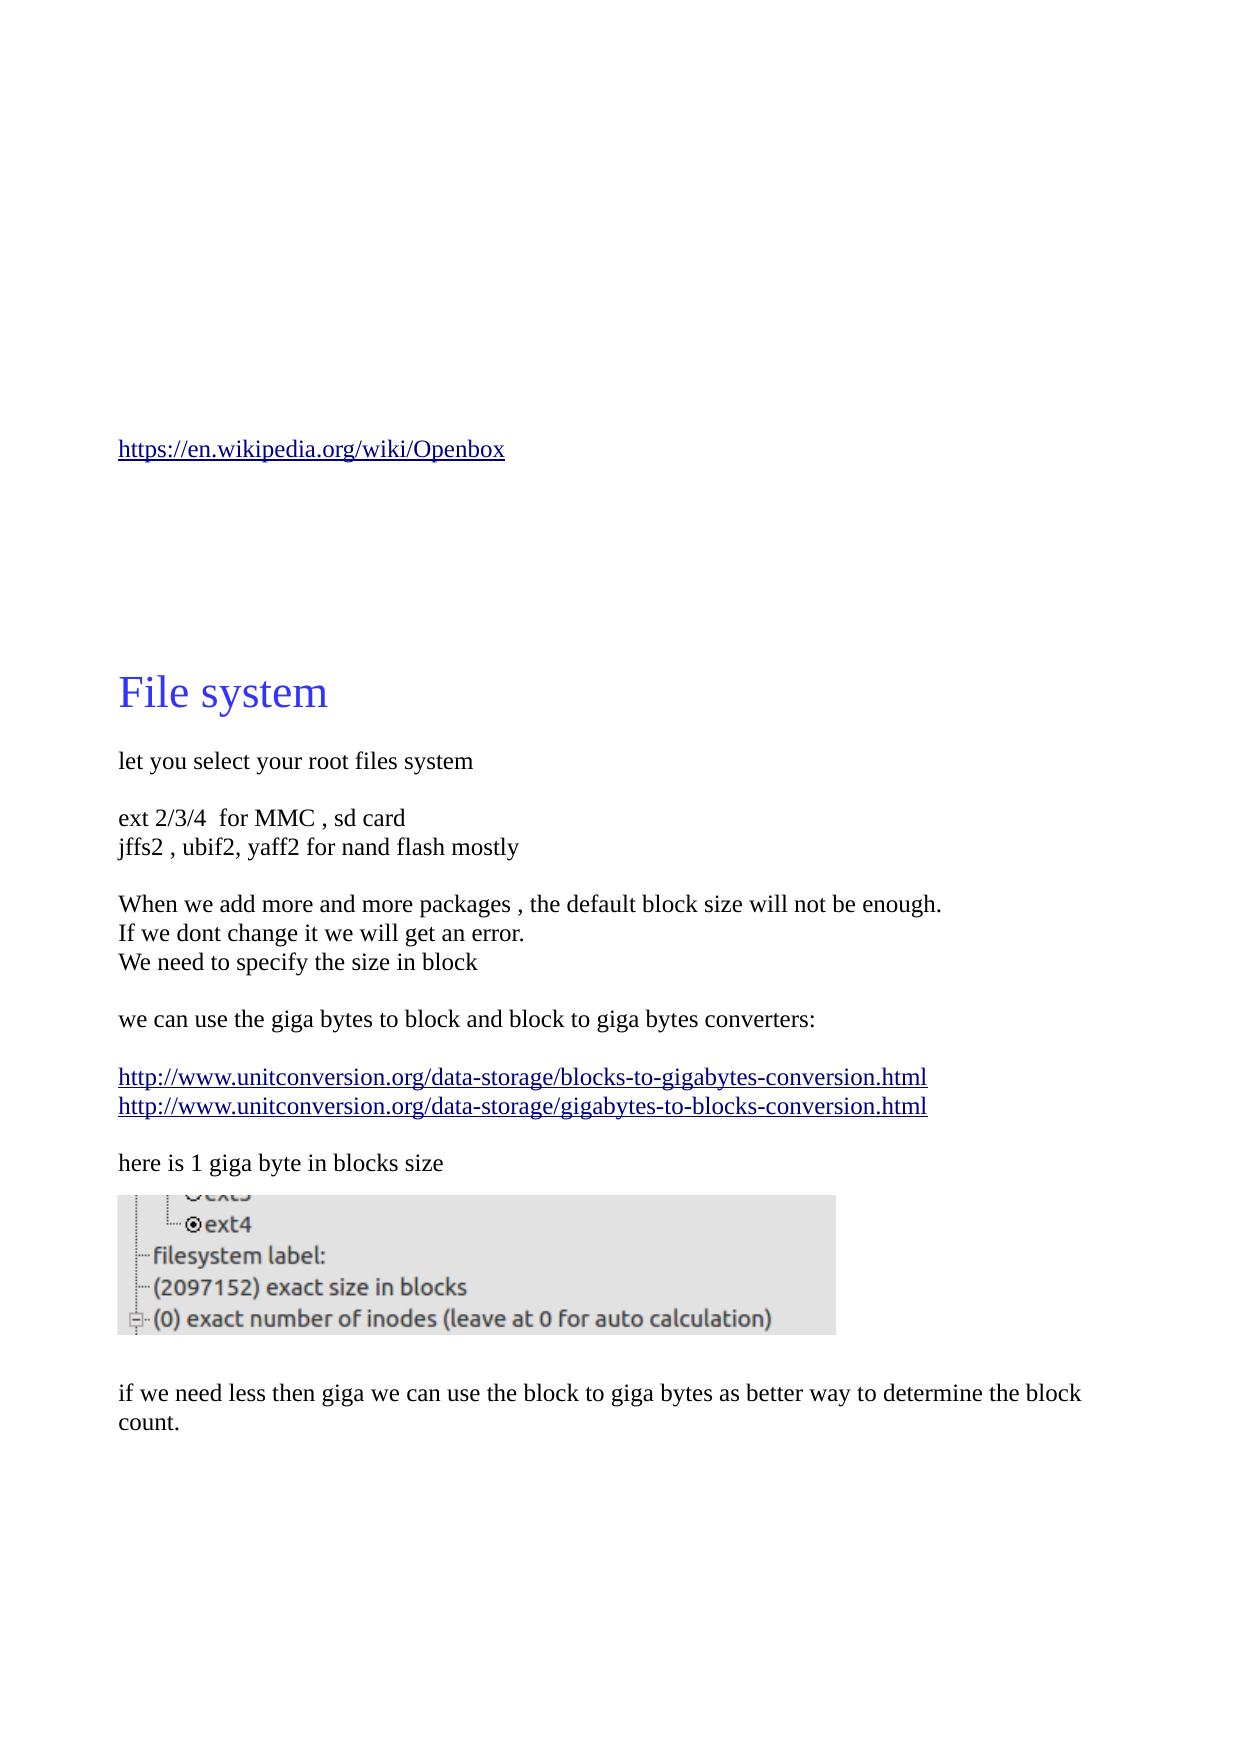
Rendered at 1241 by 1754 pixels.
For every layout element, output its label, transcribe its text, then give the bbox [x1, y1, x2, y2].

text ext 2/3/4 for MMC , sd card [118, 803, 1122, 832]
text jffs2 , ubif2, yaff2 for nand flash mostly [118, 832, 1122, 861]
text http://www.unitconversion.org/data-storage/gigabytes-to-blocks-conversion.html [118, 1091, 1122, 1119]
text File system [118, 664, 1122, 717]
text When we add more and more packages , the default block size will not be enough. [118, 889, 1122, 918]
text let you select your root files system [118, 746, 1122, 774]
text here is 1 giga byte in blocks size [118, 1148, 1122, 1177]
text if we need less then giga we can use the block to giga bytes as better way to determine the block count. [118, 1378, 1122, 1436]
picture [117, 1195, 837, 1335]
text http://www.unitconversion.org/data-storage/blocks-to-gigabytes-conversion.html [118, 1062, 1122, 1091]
text If we dont change it we will get an error. [118, 918, 1122, 947]
text we can use the giga bytes to block and block to giga bytes converters: [118, 1004, 1122, 1033]
text https://en.wikipedia.org/wiki/Openbox [118, 434, 1122, 463]
text We need to specify the size in block [118, 947, 1122, 976]
